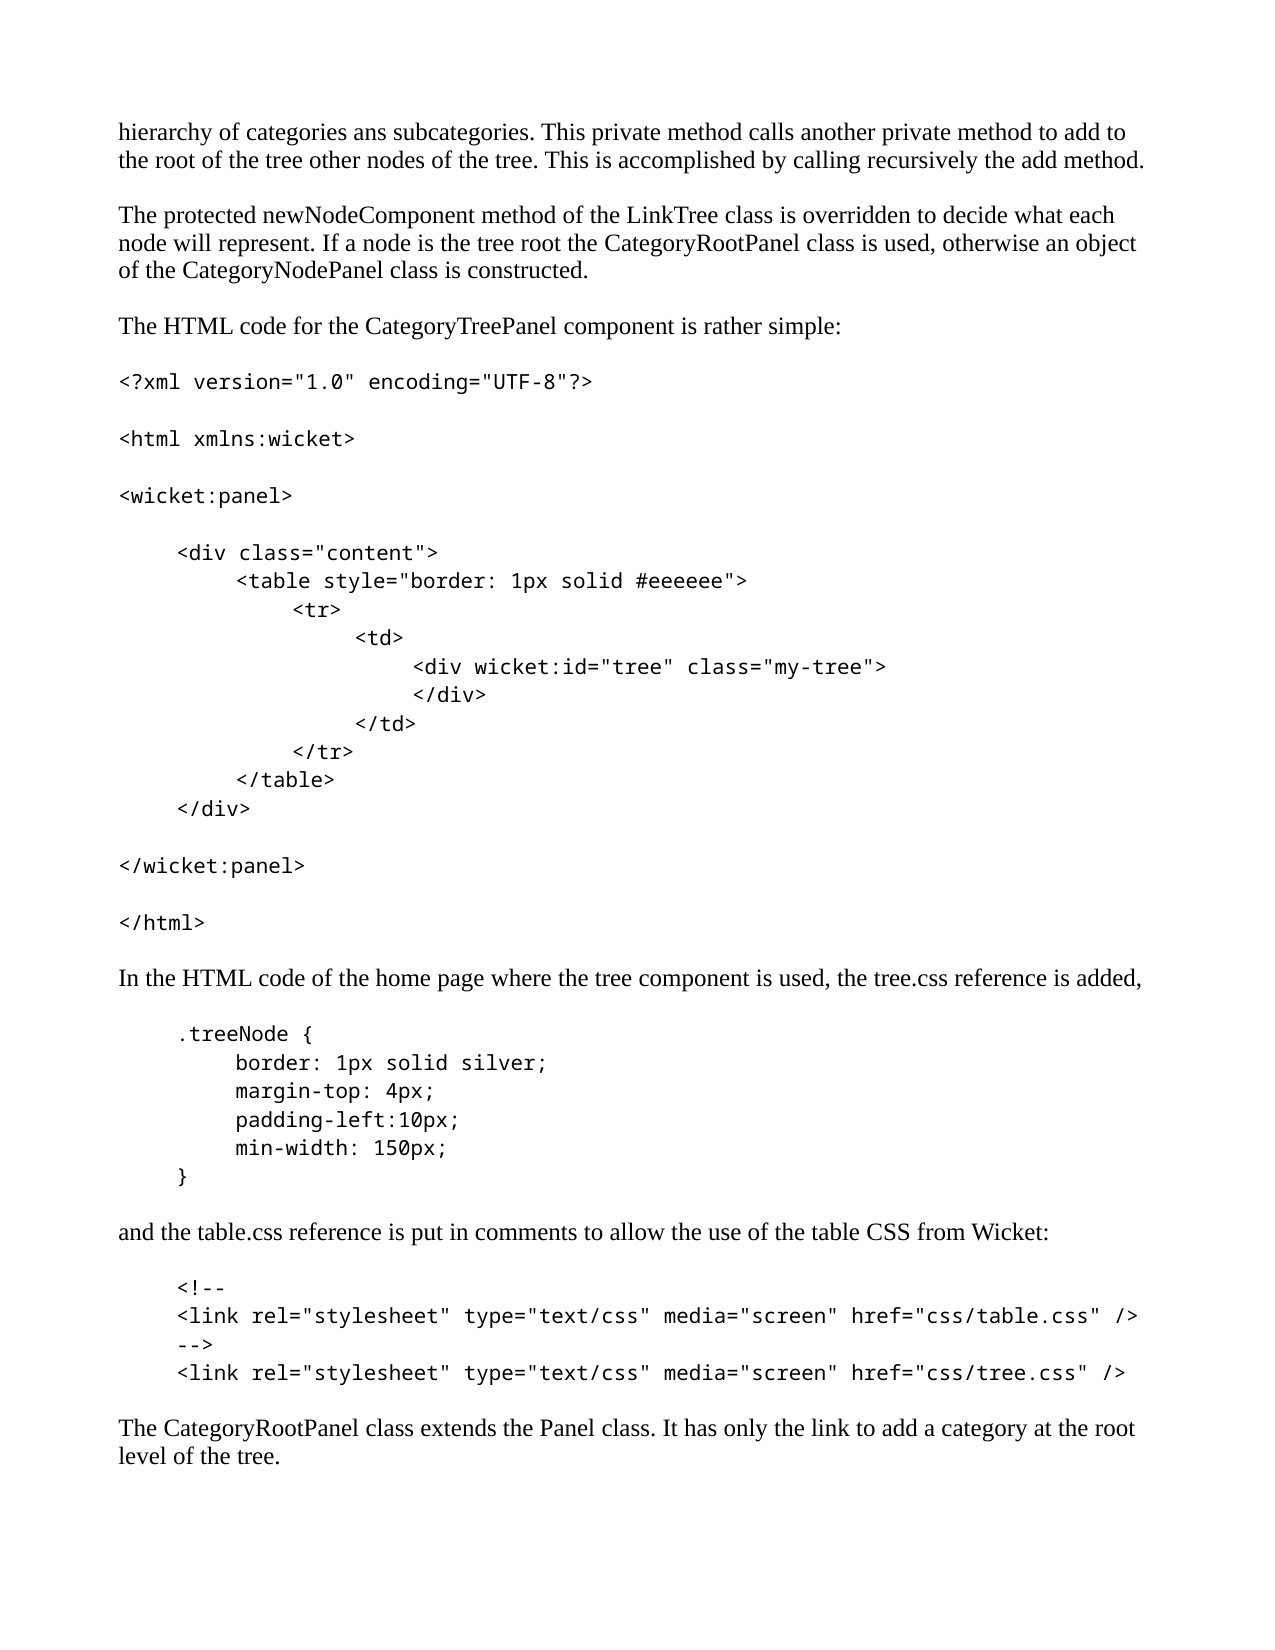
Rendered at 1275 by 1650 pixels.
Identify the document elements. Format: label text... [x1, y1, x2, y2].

text <!-- [118, 1273, 1157, 1302]
text The CategoryRootPanel class extends the Panel class. It has only the link to add a category at the root level of the tree. [118, 1414, 1157, 1470]
text <tr> [118, 595, 1157, 623]
text </table> [118, 766, 1157, 794]
text The protected newNodeComponent method of the LinkTree class is overridden to decide what each node will represent. If a node is the tree root the CategoryRootPanel class is used, otherwise an object of the CategoryNodePanel class is constructed. [118, 201, 1157, 284]
text <?xml version="1.0" encoding="UTF-8"?> [118, 367, 1157, 396]
text </div> [118, 680, 1157, 709]
text border: 1px solid silver; [118, 1048, 1157, 1076]
text min-width: 150px; [118, 1133, 1157, 1162]
text <link rel="stylesheet" type="text/css" media="screen" href="css/tree.css" /> [118, 1358, 1157, 1387]
text </td> [118, 709, 1157, 737]
text <wicket:panel> [118, 481, 1157, 510]
text .treeNode { [118, 1019, 1157, 1048]
text </tr> [118, 737, 1157, 766]
text and the table.css reference is put in comments to allow the use of the table CSS from Wicket: [118, 1218, 1157, 1245]
text } [118, 1162, 1157, 1190]
text hierarchy of categories ans subcategories. This private method calls another private method to add to the root of the tree other nodes of the tree. This is accomplished by calling recursively the add method. [118, 118, 1157, 173]
text --> [118, 1330, 1157, 1358]
text <table style="border: 1px solid #eeeeee"> [118, 567, 1157, 595]
text </div> [118, 794, 1157, 822]
text </html> [118, 908, 1157, 936]
text <html xmlns:wicket> [118, 424, 1157, 453]
text The HTML code for the CategoryTreePanel component is rather simple: [118, 312, 1157, 340]
text <div class="content"> [118, 538, 1157, 567]
text </wicket:panel> [118, 851, 1157, 879]
text <link rel="stylesheet" type="text/css" media="screen" href="css/table.css" /> [118, 1302, 1157, 1330]
text margin-top: 4px; [118, 1076, 1157, 1105]
text <div wicket:id="tree" class="my-tree"> [118, 652, 1157, 680]
text In the HTML code of the home page where the tree component is used, the tree.css reference is added, [118, 964, 1157, 992]
text padding-left:10px; [118, 1105, 1157, 1133]
text <td> [118, 623, 1157, 652]
